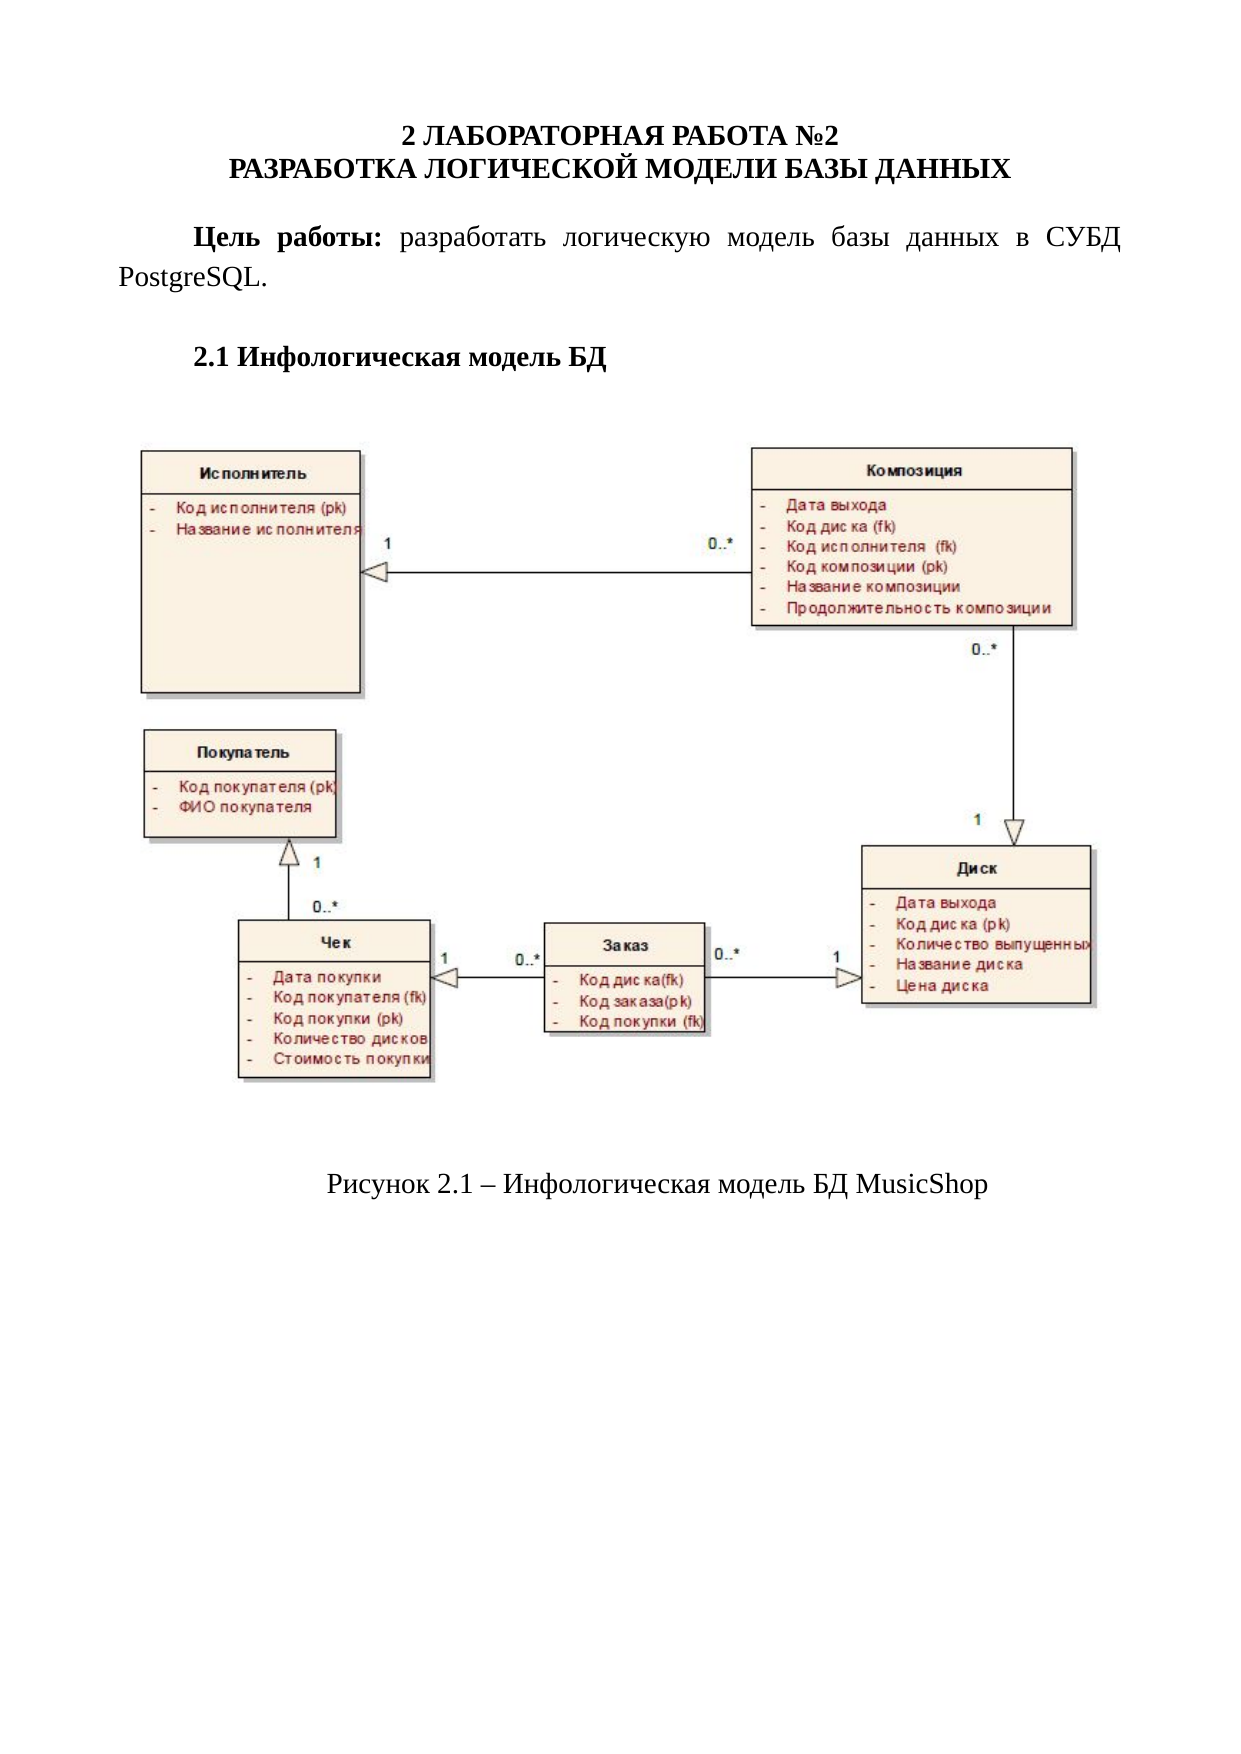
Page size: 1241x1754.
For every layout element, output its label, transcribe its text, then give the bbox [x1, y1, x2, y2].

text РАЗРАБОТКА ЛОГИЧЕСКОЙ МОДЕЛИ БАЗЫ ДАННЫХ [118, 152, 1122, 185]
picture [118, 419, 1123, 1160]
text Рисунок 2.1 – Инфологическая модель БД MusicShop [118, 1160, 1122, 1200]
text 2.1 Инфологическая модель БД [118, 339, 1122, 373]
text 2 ЛАБОРАТОРНАЯ РАБОТА №2 [118, 118, 1122, 152]
text Цель работы: разработать логическую модель базы данных в СУБД PostgreSQL. [118, 219, 1122, 292]
